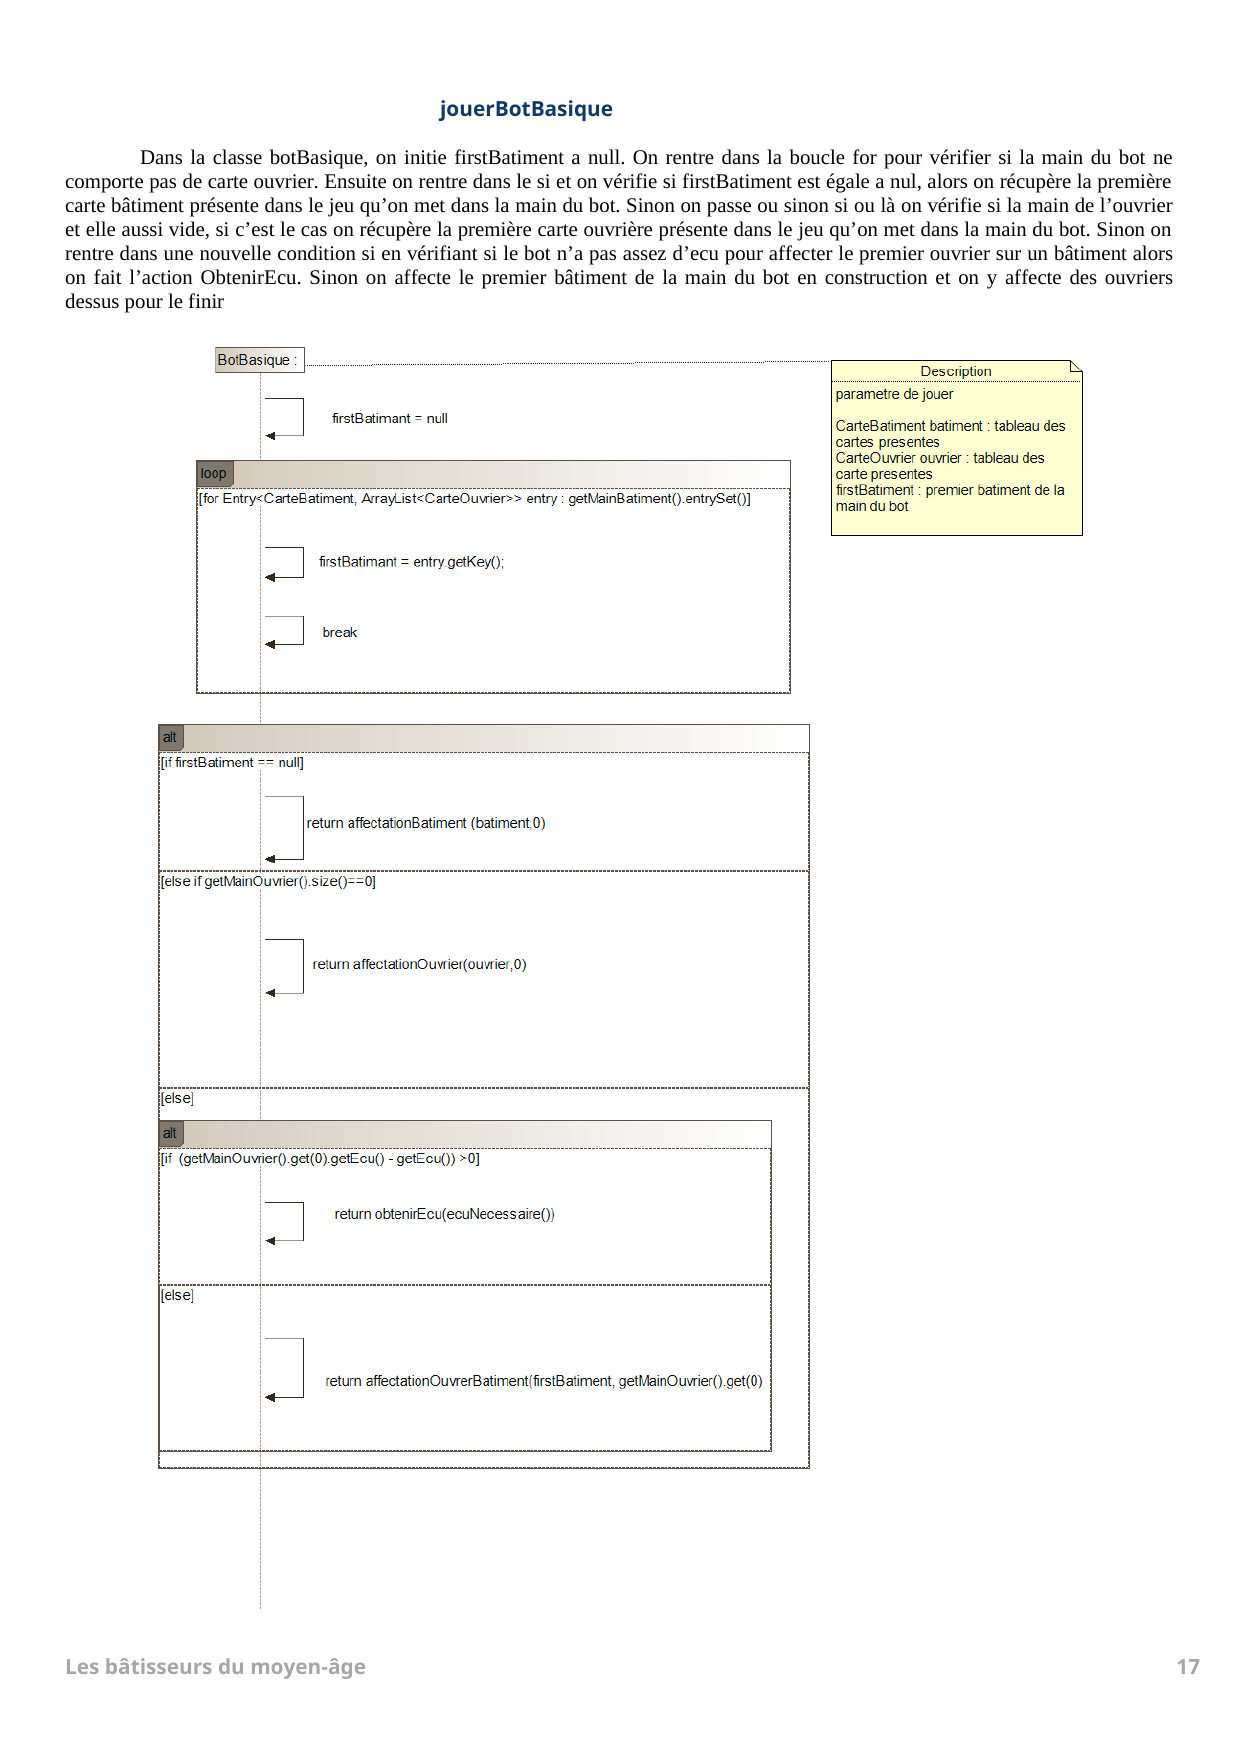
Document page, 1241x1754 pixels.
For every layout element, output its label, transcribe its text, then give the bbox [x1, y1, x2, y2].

text Dans la classe botBasique, on initie firstBatiment a null. On rentre dans la boucle for pour vérifier si la main du bot ne comporte pas de carte ouvrier. Ensuite on rentre dans le si et on vérifie si firstBatiment est égale a nul, alors on récupère la première carte bâtiment présente dans le jeu qu’on met dans la main du bot. Sinon on passe ou sinon si ou là on vérifie si la main de l’ouvrier et elle aussi vide, si c’est le cas on récupère la première carte ouvrière présente dans le jeu qu’on met dans la main du bot. Sinon on rentre dans une nouvelle condition si en vérifiant si le bot n’a pas assez d’ecu pour affecter le premier ouvrier sur un bâtiment alors on fait l’action ObtenirEcu. Sinon on affecte le premier bâtiment de la main du bot en construction et on y affecte des ouvriers dessus pour le finir [65, 145, 1175, 313]
subtitle jouerBotBasique [365, 98, 1175, 121]
